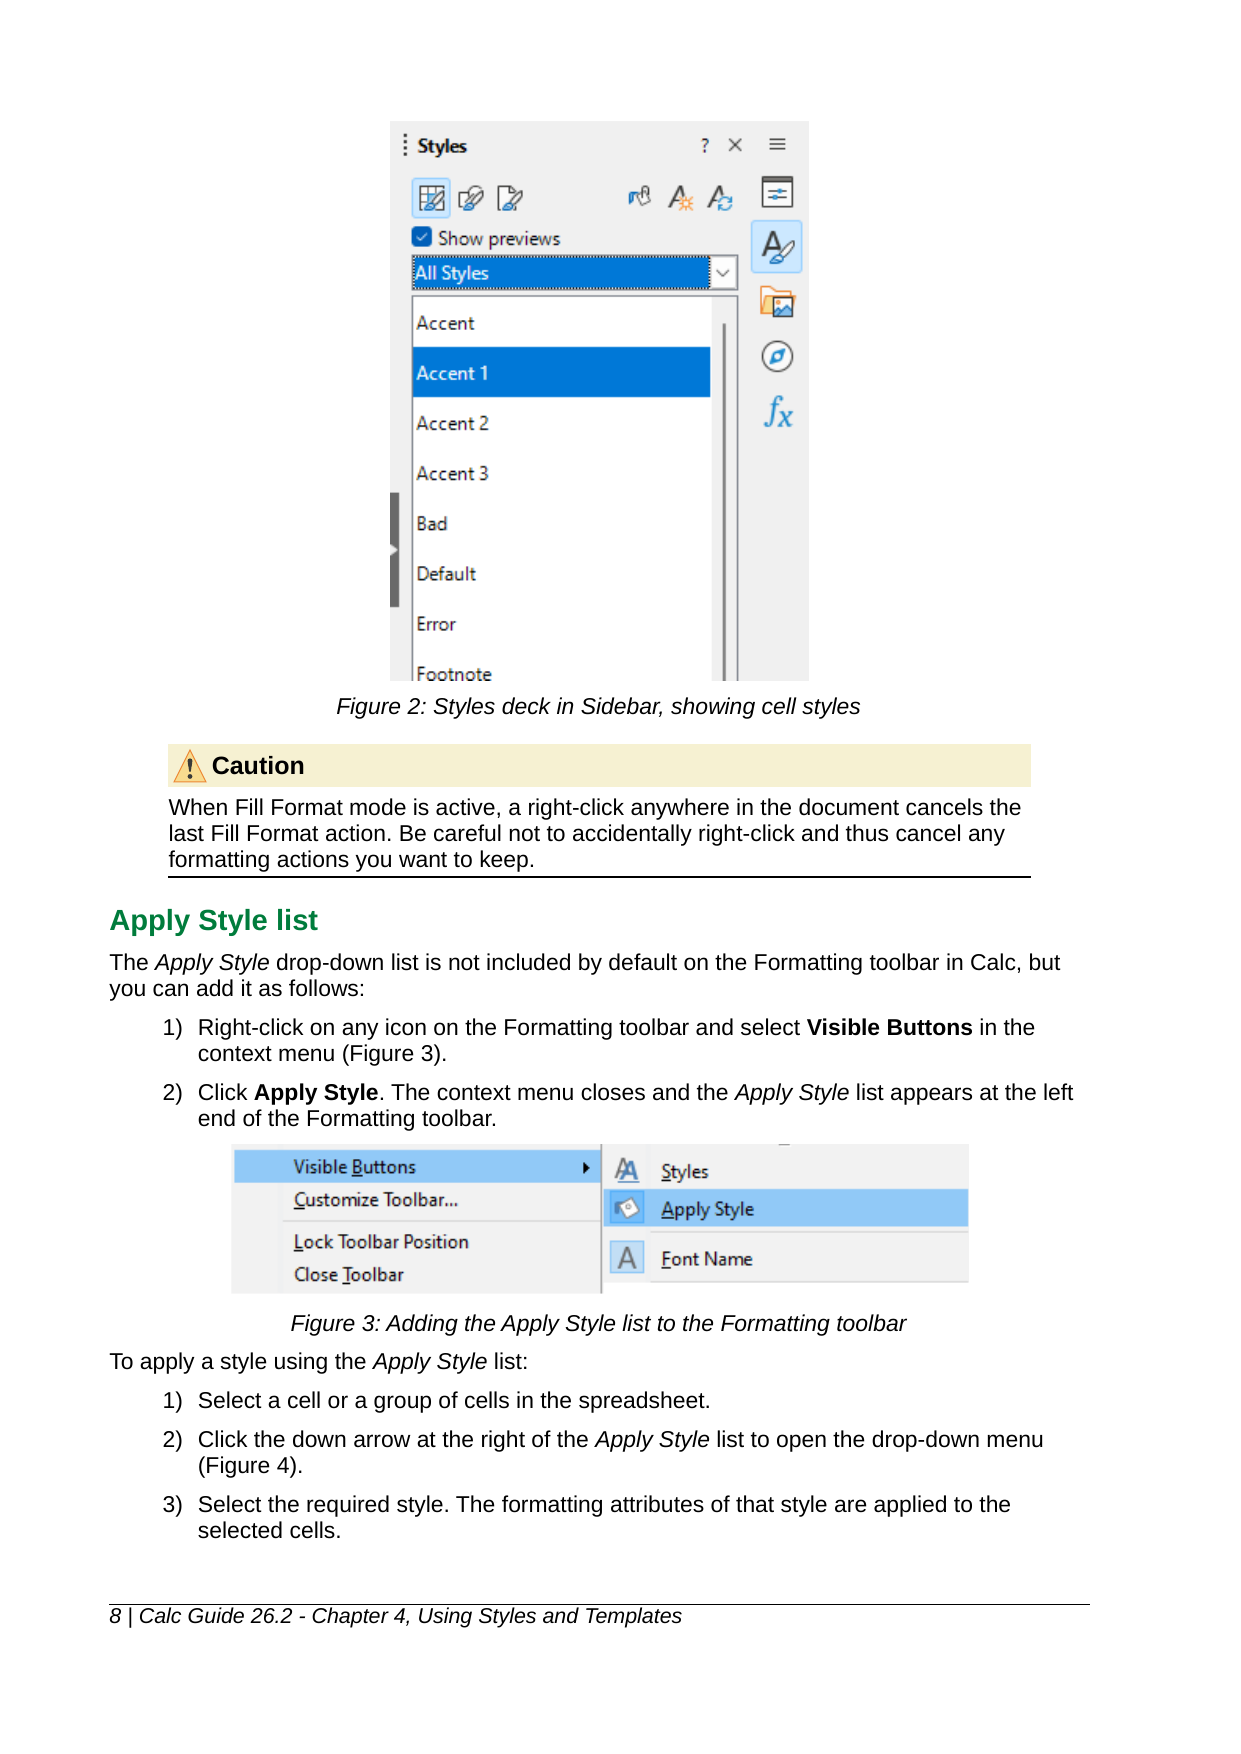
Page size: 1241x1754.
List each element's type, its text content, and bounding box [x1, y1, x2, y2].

subtitle Caution [168, 744, 1031, 787]
text Figure 2: Styles deck in Sidebar, showing cell styles [336, 693, 863, 719]
list Click the down arrow at the right of the Apply Style list to open the drop-down menu (Figure 4). [183, 1426, 1090, 1479]
picture [230, 1144, 969, 1297]
picture [390, 121, 809, 681]
text When Fill Format mode is active, a right-click anywhere in the document cancels the last Fill Format action. Be careful not to accidentally right-click and thus cancel any formatting actions you want to keep. [168, 794, 1031, 876]
list Click Apply Style. The context menu closes and the Apply Style list appears at the left end of the Formatting toolbar. [183, 1079, 1090, 1132]
list Select the required style. The formatting attributes of that style are applied to the selected cells. [183, 1491, 1090, 1544]
text Figure 3: Adding the Apply Style list to the Formatting toolbar [230, 1309, 969, 1336]
list Select a cell or a group of cells in the spreadsheet. [183, 1387, 1090, 1413]
list The Apply Style drop-down list is not included by default on the Formatting toolbar in Calc, but you can add it as follows: [109, 948, 1090, 1001]
list Right-click on any icon on the Formatting toolbar and select Visible Buttons in the context menu (Figure 3). [183, 1014, 1090, 1066]
subtitle Apply Style list [109, 903, 1090, 936]
list To apply a style using the Apply Style list: [109, 1348, 1090, 1374]
